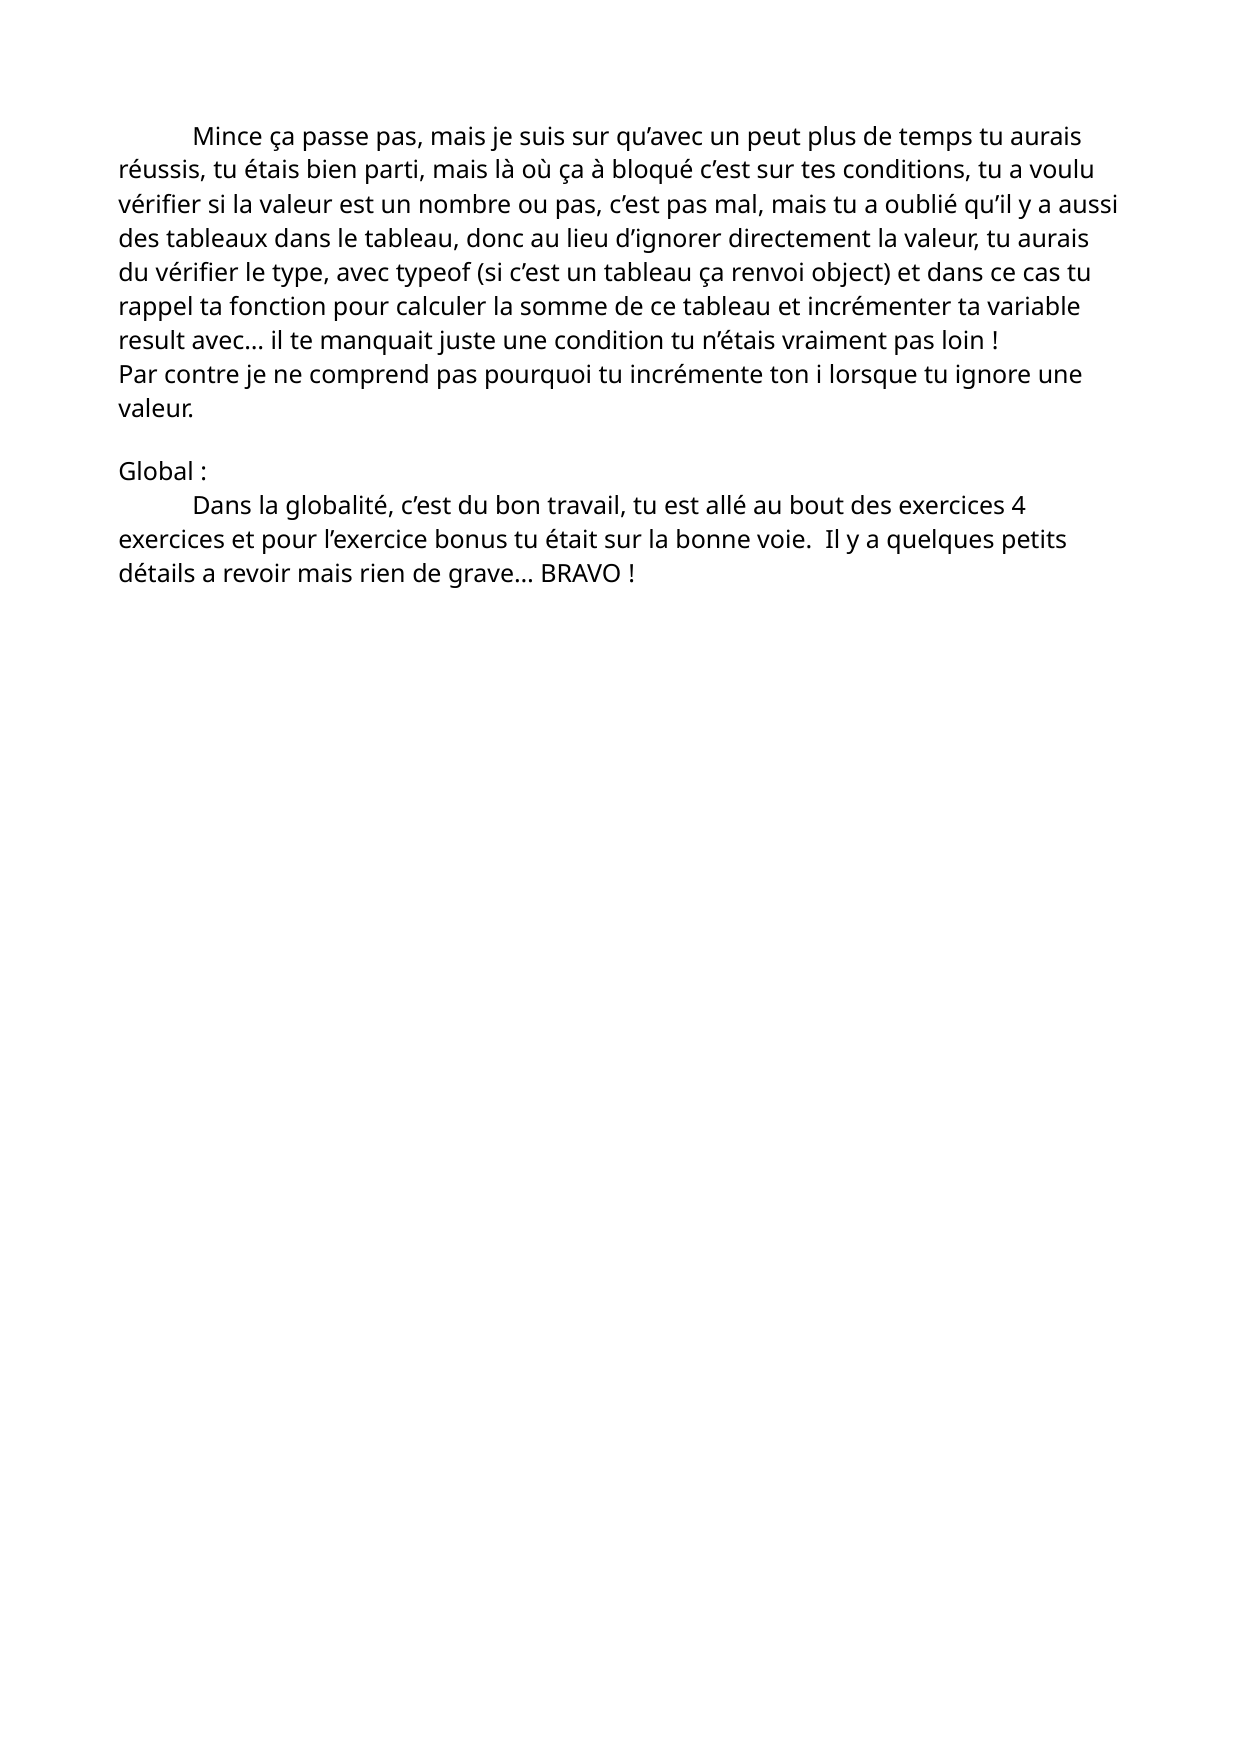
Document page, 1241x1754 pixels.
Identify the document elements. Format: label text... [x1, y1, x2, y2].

text Dans la globalité, c’est du bon travail, tu est allé au bout des exercices 4 exercices et pour l’exercice bonus tu était sur la bonne voie. Il y a quelques petits détails a revoir mais rien de grave… BRAVO ! [118, 487, 1122, 590]
text Global : [118, 453, 1122, 487]
text Mince ça passe pas, mais je suis sur qu’avec un peut plus de temps tu aurais réussis, tu étais bien parti, mais là où ça à bloqué c’est sur tes conditions, tu a voulu vérifier si la valeur est un nombre ou pas, c’est pas mal, mais tu a oublié qu’il y a aussi des tableaux dans le tableau, donc au lieu d’ignorer directement la valeur, tu aurais du vérifier le type, avec typeof (si c’est un tableau ça renvoi object) et dans ce cas tu rappel ta fonction pour calculer la somme de ce tableau et incrémenter ta variable result avec… il te manquait juste une condition tu n’étais vraiment pas loin ! [118, 118, 1122, 357]
text Par contre je ne comprend pas pourquoi tu incrémente ton i lorsque tu ignore une valeur. [118, 357, 1122, 425]
